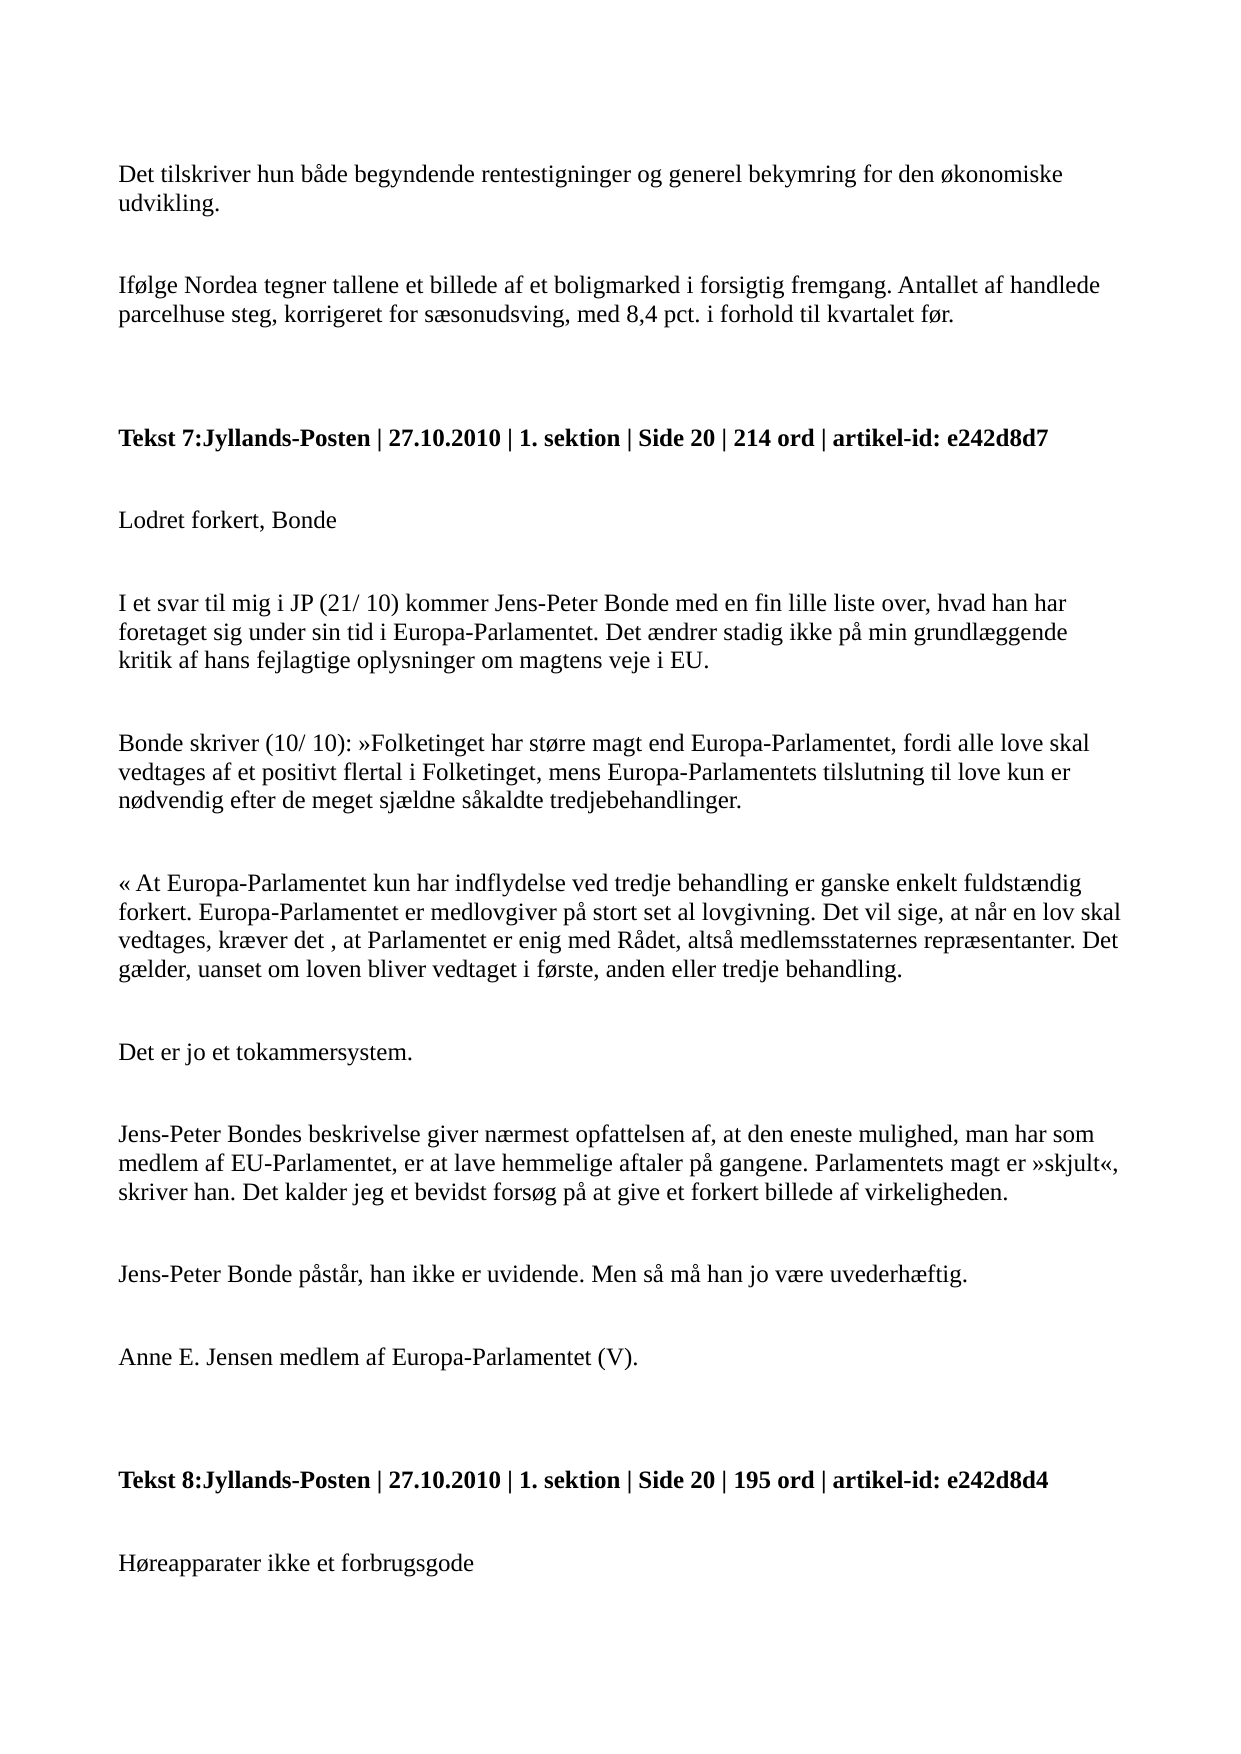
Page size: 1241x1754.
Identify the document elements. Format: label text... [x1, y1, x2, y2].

text Ifølge Nordea tegner tallene et billede af et boligmarked i forsigtig fremgang. Antallet af handlede parcelhuse steg, korrigeret for sæsonudsving, med 8,4 pct. i forhold til kvartalet før. [118, 271, 1122, 328]
text Jens-Peter Bondes beskrivelse giver nærmest opfattelsen af, at den eneste mulighed, man har som medlem af EU-Parlamentet, er at lave hemmelige aftaler på gangene. Parlamentets magt er »skjult«, skriver han. Det kalder jeg et bevidst forsøg på at give et forkert billede af virkeligheden. [118, 1119, 1122, 1206]
text « At Europa-Parlamentet kun har indflydelse ved tredje behandling er ganske enkelt fuldstændig forkert. Europa-Parlamentet er medlovgiver på stort set al lovgivning. Det vil sige, at når en lov skal vedtages, kræver det , at Parlamentet er enig med Rådet, altså medlemsstaternes repræsentanter. Det gælder, uanset om loven bliver vedtaget i første, anden eller tredje behandling. [118, 868, 1122, 983]
text Høreapparater ikke et forbrugsgode [118, 1548, 1122, 1577]
text Det tilskriver hun både begyndende rentestigninger og generel bekymring for den økonomiske udvikling. [118, 159, 1122, 217]
text Anne E. Jensen medlem af Europa-Parlamentet (V). [118, 1342, 1122, 1371]
text Lodret forkert, Bonde [118, 506, 1122, 534]
text I et svar til mig i JP (21/ 10) kommer Jens-Peter Bonde med en fin lille liste over, hvad han har foretaget sig under sin tid i Europa-Parlamentet. Det ændrer stadig ikke på min grundlæggende kritik af hans fejlagtige oplysninger om magtens veje i EU. [118, 588, 1122, 674]
text Tekst 7:Jyllands-Posten | 27.10.2010 | 1. sektion | Side 20 | 214 ord | artikel-id: e242d8d7 [118, 423, 1122, 452]
text Jens-Peter Bonde påstår, han ikke er uvidende. Men så må han jo være uvederhæftig. [118, 1259, 1122, 1288]
text Det er jo et tokammersystem. [118, 1037, 1122, 1066]
text Bonde skriver (10/ 10): »Folketinget har større magt end Europa-Parlamentet, fordi alle love skal vedtages af et positivt flertal i Folketinget, mens Europa-Parlamentets tilslutning til love kun er nødvendig efter de meget sjældne såkaldte tredjebehandlinger. [118, 728, 1122, 814]
text Tekst 8:Jyllands-Posten | 27.10.2010 | 1. sektion | Side 20 | 195 ord | artikel-id: e242d8d4 [118, 1466, 1122, 1494]
